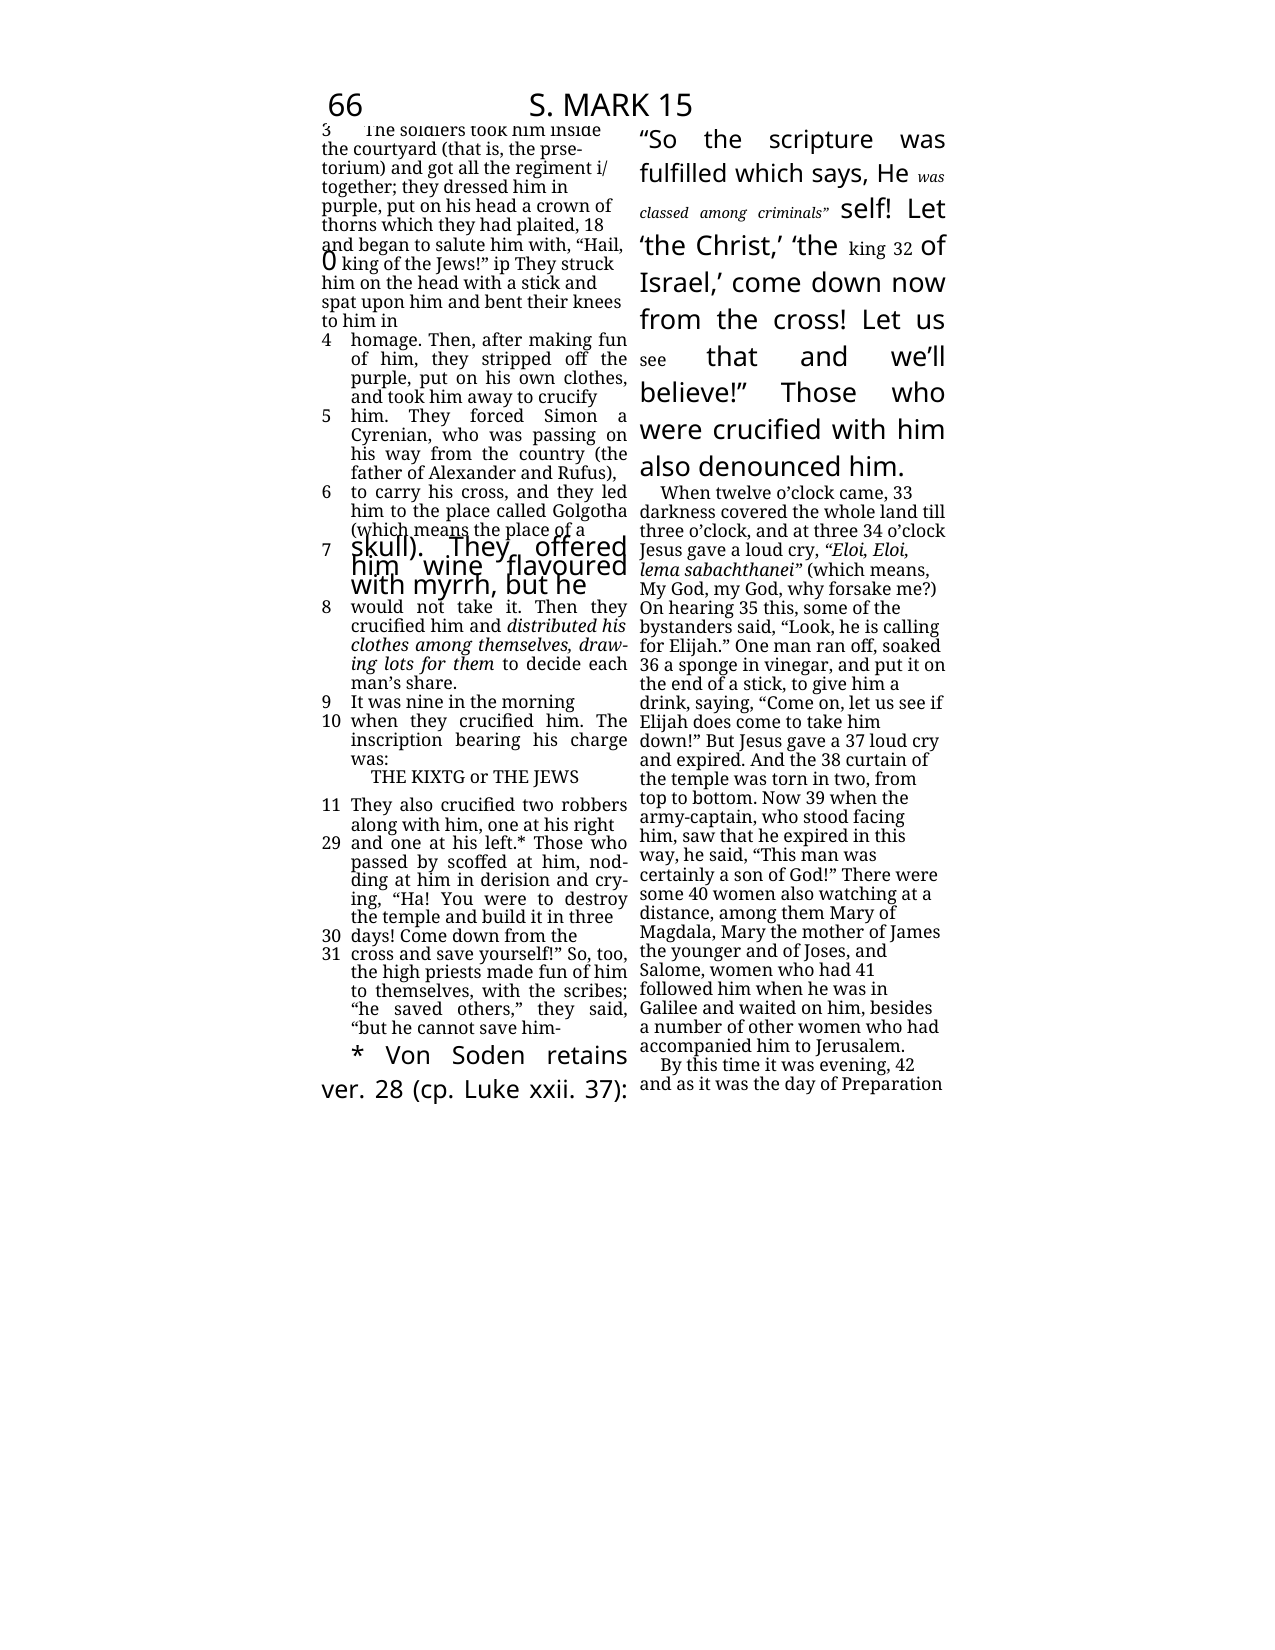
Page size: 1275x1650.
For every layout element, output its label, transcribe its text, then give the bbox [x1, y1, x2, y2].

list to carry his cross, and they led him to the place called Golgotha (which means the place of a [321, 483, 628, 541]
list when they crucified him. The inscription bearing his charge was: [321, 712, 628, 769]
list They also crucified two robbers along with him, one at his right [321, 796, 628, 835]
text By this time it was evening, 42 and as it was the day of Prepa­ration [639, 1056, 946, 1094]
list The soldiers took him inside the courtyard (that is, the prse- torium) and got all the regiment i/ together; they dressed him in purple, put on his head a crown of thorns which they had plaited, 18 and began to salute him with, “Hail, 0 king of the Jews!” ip They struck him on the head with a stick and spat upon him and bent their knees to him in [321, 121, 628, 331]
text When twelve o’clock came, 33 darkness covered the whole land till three o’clock, and at three 34 o’clock Jesus gave a loud cry, “Eloi, Eloi, lema sabachthanei” (which means, My God, my God, why forsake me?) On hearing 35 this, some of the bystanders said, “Look, he is calling for Eli­jah.” One man ran off, soaked 36 a sponge in vinegar, and put it on the end of a stick, to give him a drink, saying, “Come on, let us see if Elijah does come to take him down!” But Jesus gave a 37 loud cry and expired. And the 38 curtain of the temple was torn in two, from top to bottom. Now 39 when the army-captain, who stood facing him, saw that he expired in this way, he said, “This man was certainly a son of God!” There were some 40 women also watching at a dis­tance, among them Mary of Magdala, Mary the mother of James the younger and of Joses, and Salome, women who had 41 followed him when he was in Galilee and waited on him, be­sides a number of other women who had accompanied him to Jerusalem. [639, 484, 946, 1056]
list days! Come down from the [321, 927, 628, 946]
text “So the scripture was fulfilled which says, He was classed among criminals” self! Let ‘the Christ,’ ‘the king 32 of Israel,’ come down now from the cross! Let us see that and we’ll believe!” Those who were crucified with him also de­nounced him. [639, 121, 946, 484]
list homage. Then, after making fun of him, they stripped off the purple, put on his own clothes, and took him away to crucify [321, 331, 628, 407]
list would not take it. Then they crucified him and distributed his clothes among themselves, draw­ing lots for them to decide each man’s share. [321, 598, 628, 693]
list him. They forced Simon a Cyrenian, who was passing on his way from the country (the father of Alexander and Rufus), [321, 407, 628, 483]
list skull). They offered him wine flavoured with myrrh, but he [321, 541, 628, 598]
list It was nine in the morning [321, 693, 628, 712]
text THE KIXTG or THE JEWS [321, 769, 628, 787]
list and one at his left.* Those who passed by scoffed at him, nod­ding at him in derision and cry­ing, “Ha! You were to destroy the temple and build it in three [321, 835, 628, 927]
list cross and save yourself!” So, too, the high priests made fun of him to themselves, with the scribes; “he saved others,” they said, “but he cannot save him- [321, 946, 628, 1038]
text * Von Soden retains ver. 28 (cp. Luke xxii. 37): [321, 1038, 628, 1106]
